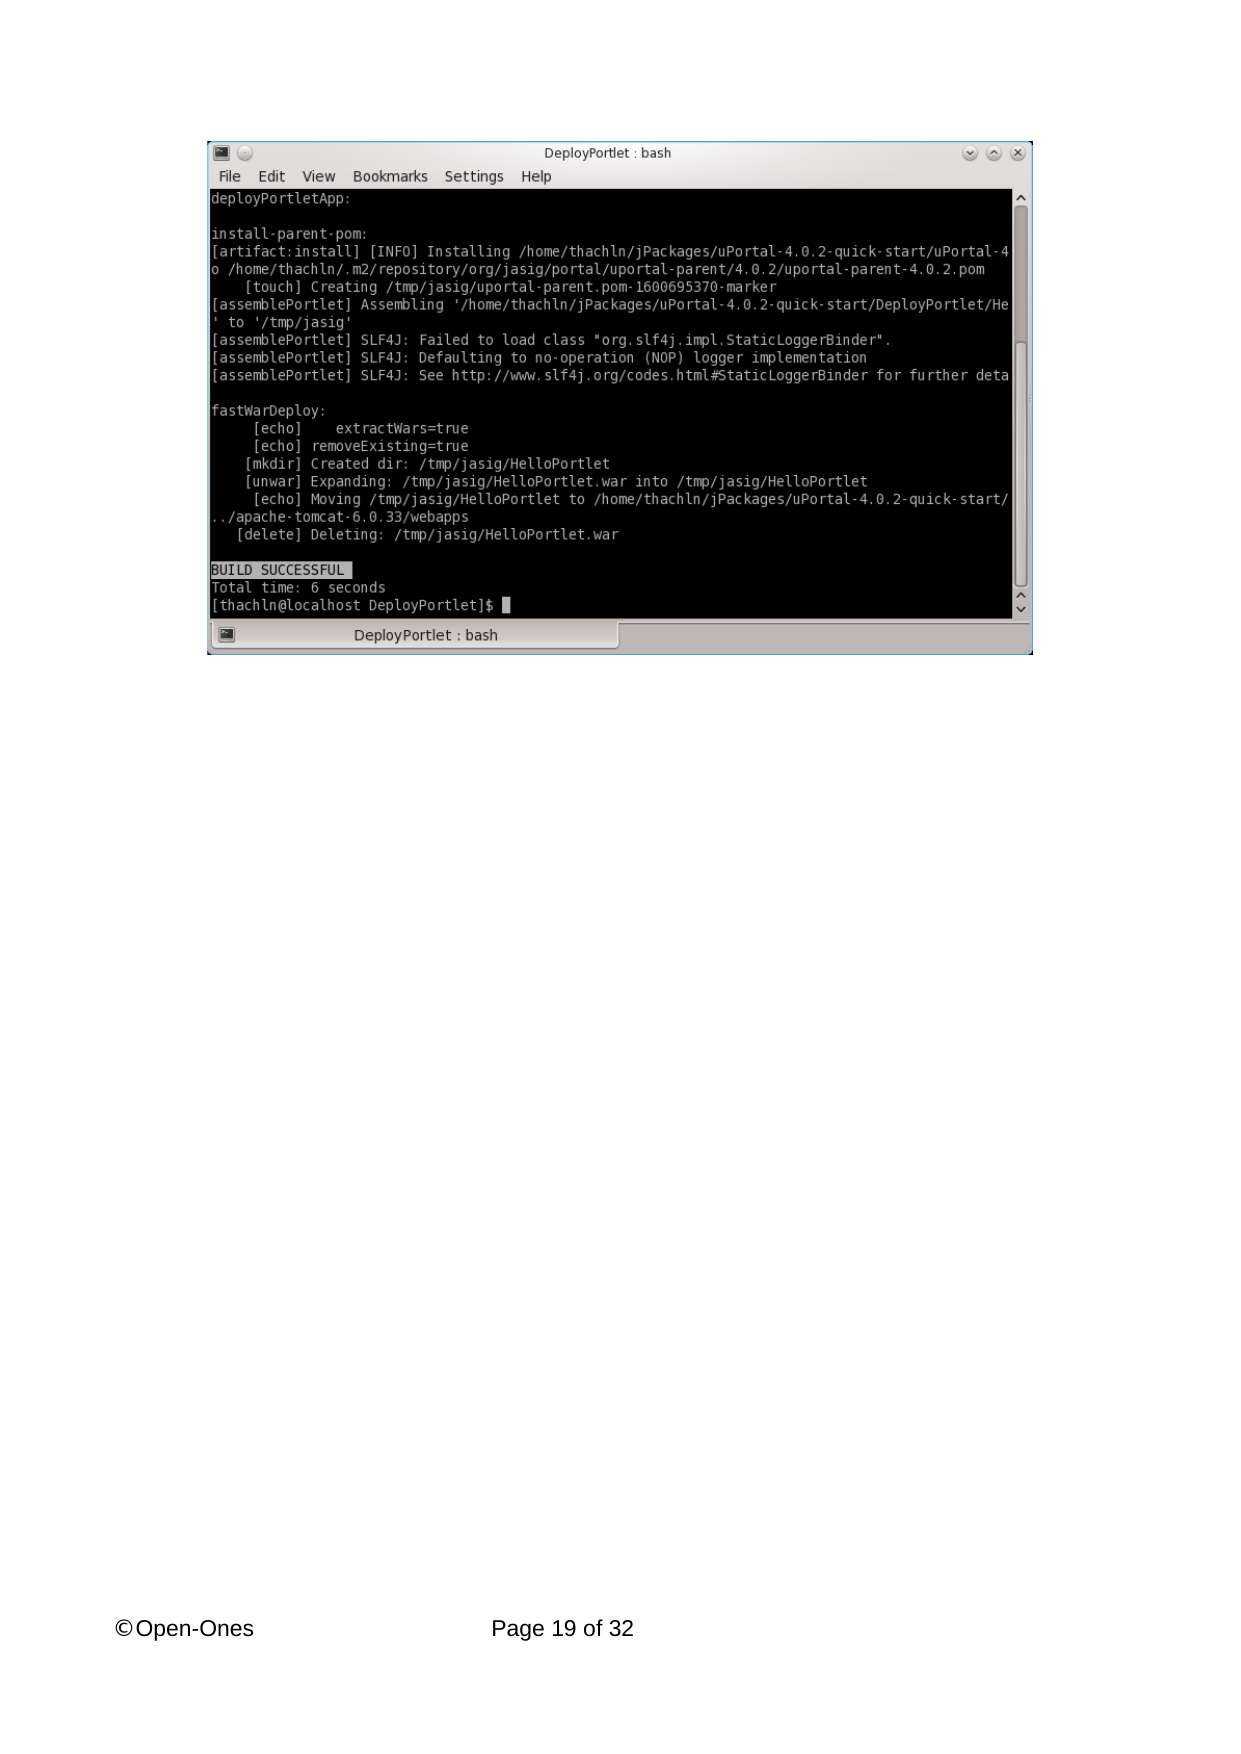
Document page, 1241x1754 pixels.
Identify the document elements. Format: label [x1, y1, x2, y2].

picture [207, 141, 1033, 655]
